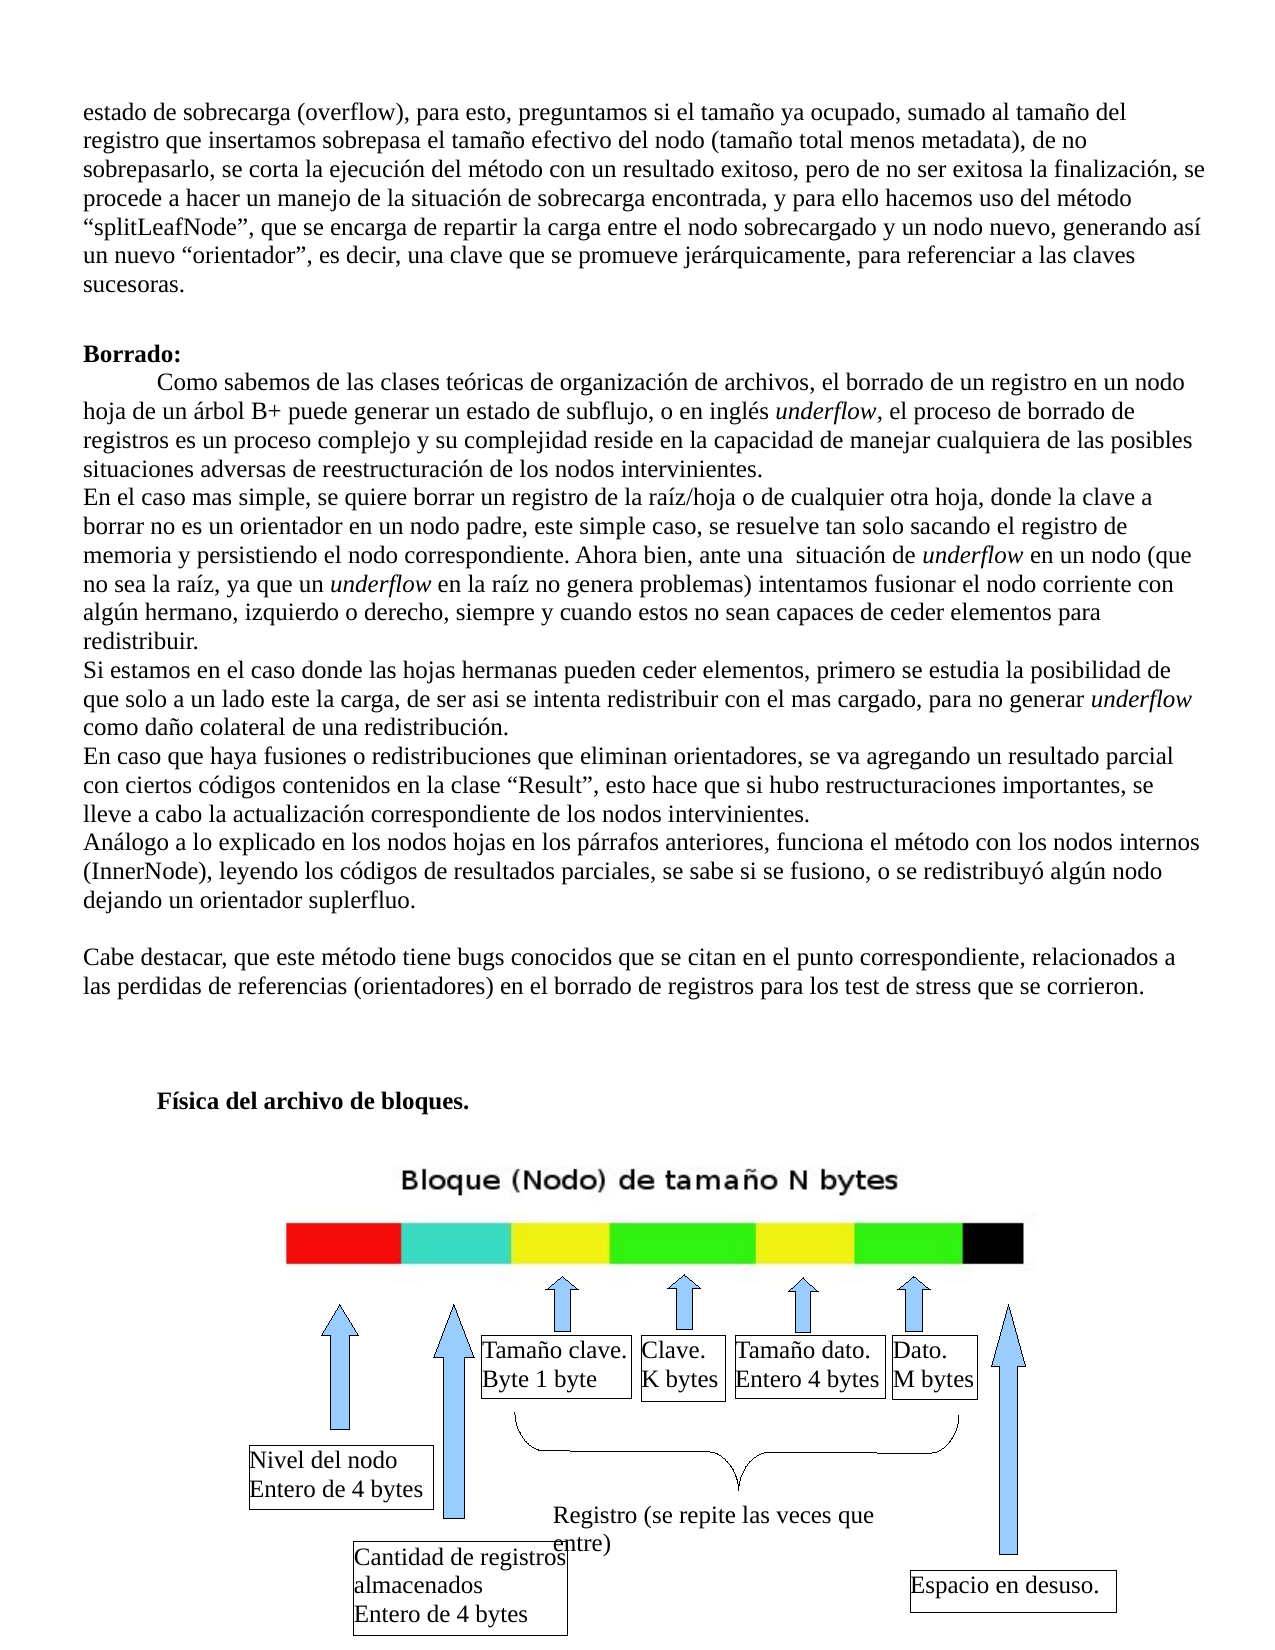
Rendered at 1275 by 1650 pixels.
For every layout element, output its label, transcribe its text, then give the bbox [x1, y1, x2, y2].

text En el caso mas simple, se quiere borrar un registro de la raíz/hoja o de cualquier otra hoja, donde la clave a borrar no es un orientador en un nodo padre, este simple caso, se resuelve tan solo sacando el registro de memoria y persistiendo el nodo correspondiente. Ahora bien, ante una situación de underflow en un nodo (que no sea la raíz, ya que un underflow en la raíz no genera problemas) intentamos fusionar el nodo corriente con algún hermano, izquierdo o derecho, siempre y cuando estos no sean capaces de ceder elementos para redistribuir. [83, 482, 1206, 655]
text Si estamos en el caso donde las hojas hermanas pueden ceder elementos, primero se estudia la posibilidad de que solo a un lado este la carga, de ser asi se intenta redistribuir con el mas cargado, para no generar underflow como daño colateral de una redistribución. [83, 655, 1206, 741]
picture [234, 1143, 1055, 1305]
text Física del archivo de bloques. [83, 1086, 1206, 1115]
text En caso que haya fusiones o redistribuciones que eliminan orientadores, se va agregando un resultado parcial con ciertos códigos contenidos en la clase “Result”, esto hace que si hubo restructuraciones importantes, se lleve a cabo la actualización correspondiente de los nodos intervinientes. [83, 741, 1206, 827]
text Como sabemos de las clases teóricas de organización de archivos, el borrado de un registro en un nodo hoja de un árbol B+ puede generar un estado de subflujo, o en inglés underflow, el proceso de borrado de registros es un proceso complejo y su complejidad reside en la capacidad de manejar cualquiera de las posibles situaciones adversas de reestructuración de los nodos intervinientes. [83, 367, 1206, 482]
text Análogo a lo explicado en los nodos hojas en los párrafos anteriores, funciona el método con los nodos internos (InnerNode), leyendo los códigos de resultados parciales, se sabe si se fusiono, o se redistribuyó algún nodo dejando un orientador suplerfluo. [83, 827, 1206, 914]
text estado de sobrecarga (overflow), para esto, preguntamos si el tamaño ya ocupado, sumado al tamaño del registro que insertamos sobrepasa el tamaño efectivo del nodo (tamaño total menos metadata), de no sobrepasarlo, se corta la ejecución del método con un resultado exitoso, pero de no ser exitosa la finalización, se procede a hacer un manejo de la situación de sobrecarga encontrada, y para ello hacemos uso del método “splitLeafNode”, que se encarga de repartir la carga entre el nodo sobrecargado y un nodo nuevo, generando así un nuevo “orientador”, es decir, una clave que se promueve jerárquicamente, para referenciar a las claves sucesoras. [83, 97, 1206, 298]
text Cabe destacar, que este método tiene bugs conocidos que se citan en el punto correspondiente, relacionados a las perdidas de referencias (orientadores) en el borrado de registros para los test de stress que se corrieron. [83, 914, 1206, 1000]
text Borrado: [83, 339, 1206, 367]
